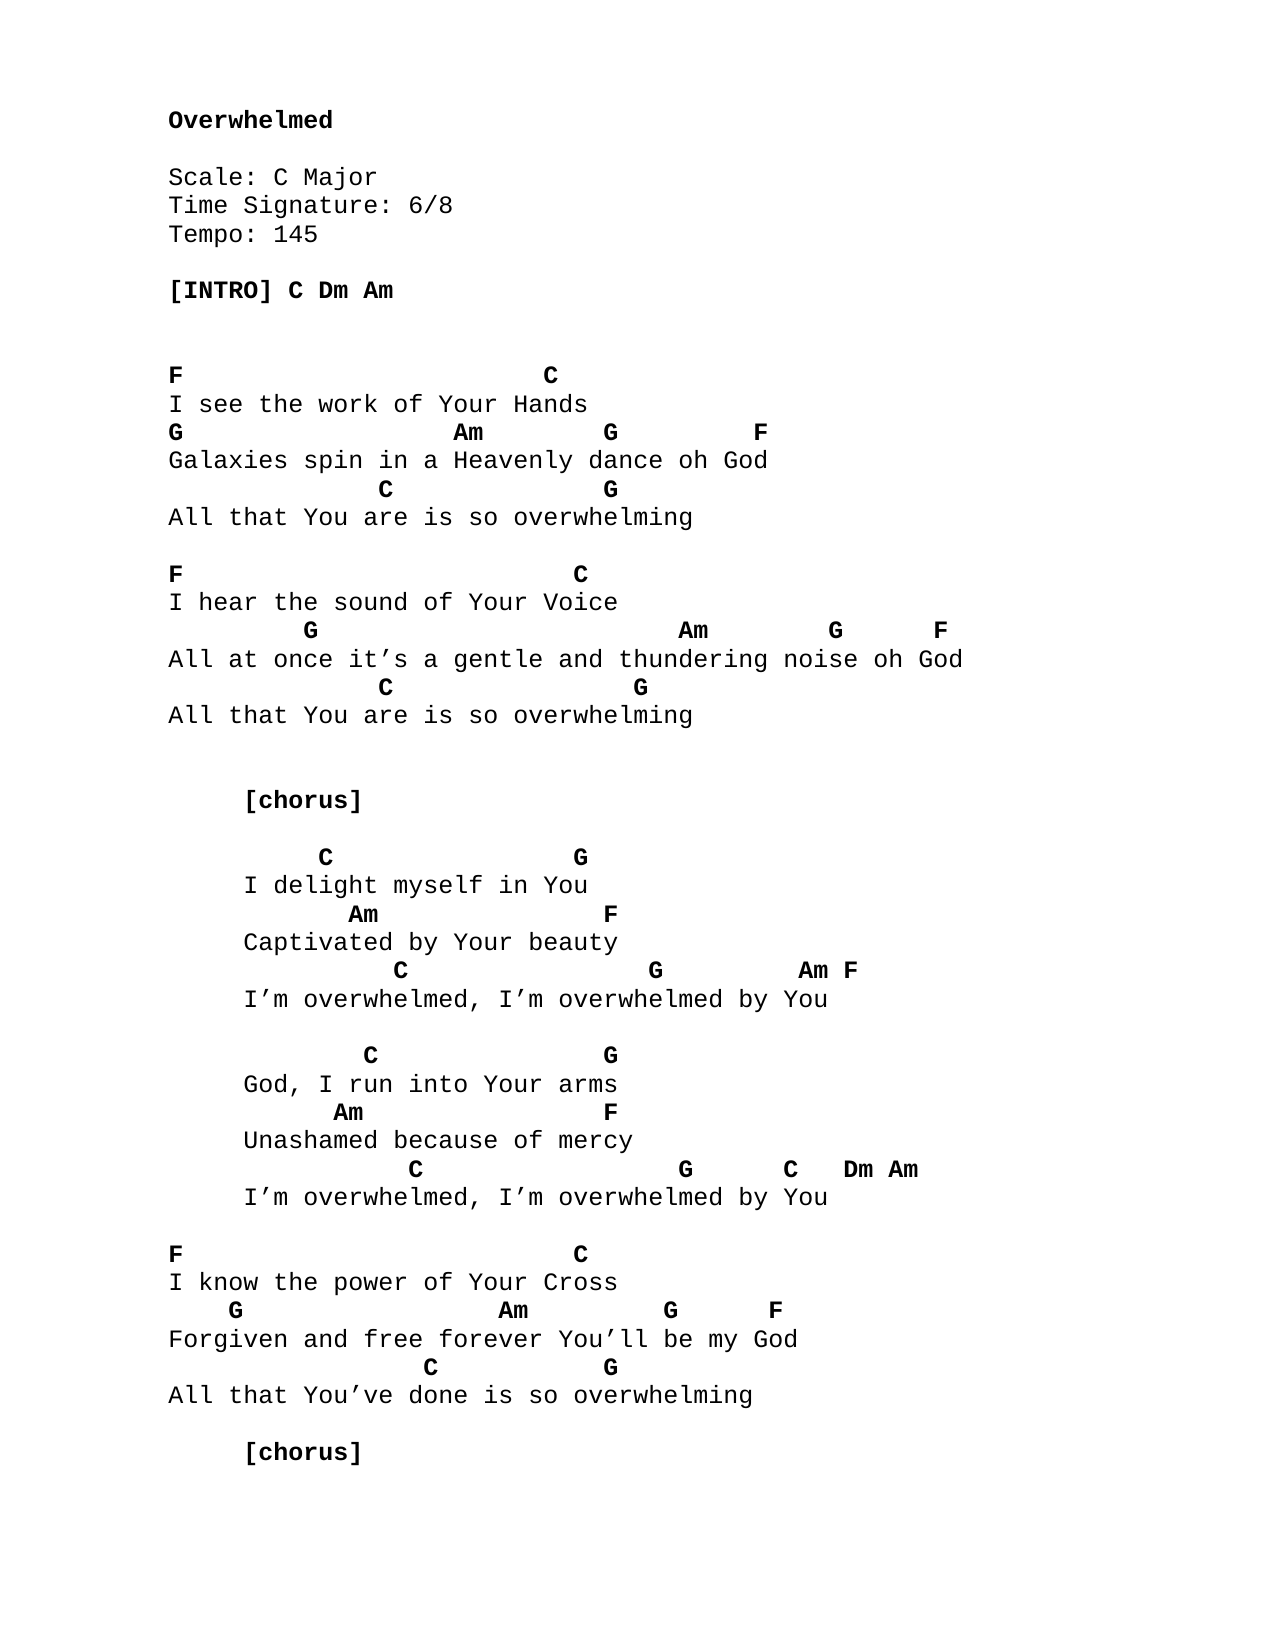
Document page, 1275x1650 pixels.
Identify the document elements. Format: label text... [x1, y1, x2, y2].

text Tempo: 145 [168, 221, 1146, 250]
text G Am G F [168, 420, 1146, 448]
text C G [243, 845, 1146, 873]
text I hear the sound of Your Voice [168, 590, 1146, 618]
text Forgiven and free forever You’ll be my God [168, 1326, 1146, 1355]
text Galaxies spin in a Heavenly dance oh God [168, 448, 1146, 476]
text Scale: C Major [168, 165, 1146, 193]
text All that You are is so overwhelming [168, 505, 1146, 533]
text I see the work of Your Hands [168, 391, 1146, 420]
text C G [168, 1355, 1146, 1383]
text F C [168, 561, 1146, 590]
text Overwhelmed [168, 108, 1146, 136]
text [INTRO] C Dm Am [168, 278, 1146, 306]
text God, I run into Your arms [243, 1071, 1146, 1100]
text C G Am F [243, 958, 1146, 986]
text C G C Dm Am [243, 1156, 1146, 1185]
text G Am G F [168, 1298, 1146, 1326]
text Am F [243, 1100, 1146, 1128]
text I delight myself in You [243, 873, 1146, 901]
text I know the power of Your Cross [168, 1270, 1146, 1298]
text F C [168, 1241, 1146, 1270]
text F C [168, 363, 1146, 391]
text Captivated by Your beauty [243, 930, 1146, 958]
text All at once it’s a gentle and thundering noise oh God [168, 646, 1146, 675]
text Unashamed because of mercy [243, 1128, 1146, 1156]
text [chorus] [243, 1440, 1146, 1468]
text C G [168, 675, 1146, 703]
text Time Signature: 6/8 [168, 193, 1146, 221]
text All that You’ve done is so overwhelming [168, 1383, 1146, 1411]
text G Am G F [168, 618, 1146, 646]
text All that You are is so overwhelming [168, 703, 1146, 731]
text C G [243, 1043, 1146, 1071]
text I’m overwhelmed, I’m overwhelmed by You [243, 1185, 1146, 1213]
text C G [168, 476, 1146, 505]
text Am F [243, 901, 1146, 930]
text [chorus] [243, 788, 1146, 816]
text I’m overwhelmed, I’m overwhelmed by You [243, 986, 1146, 1015]
